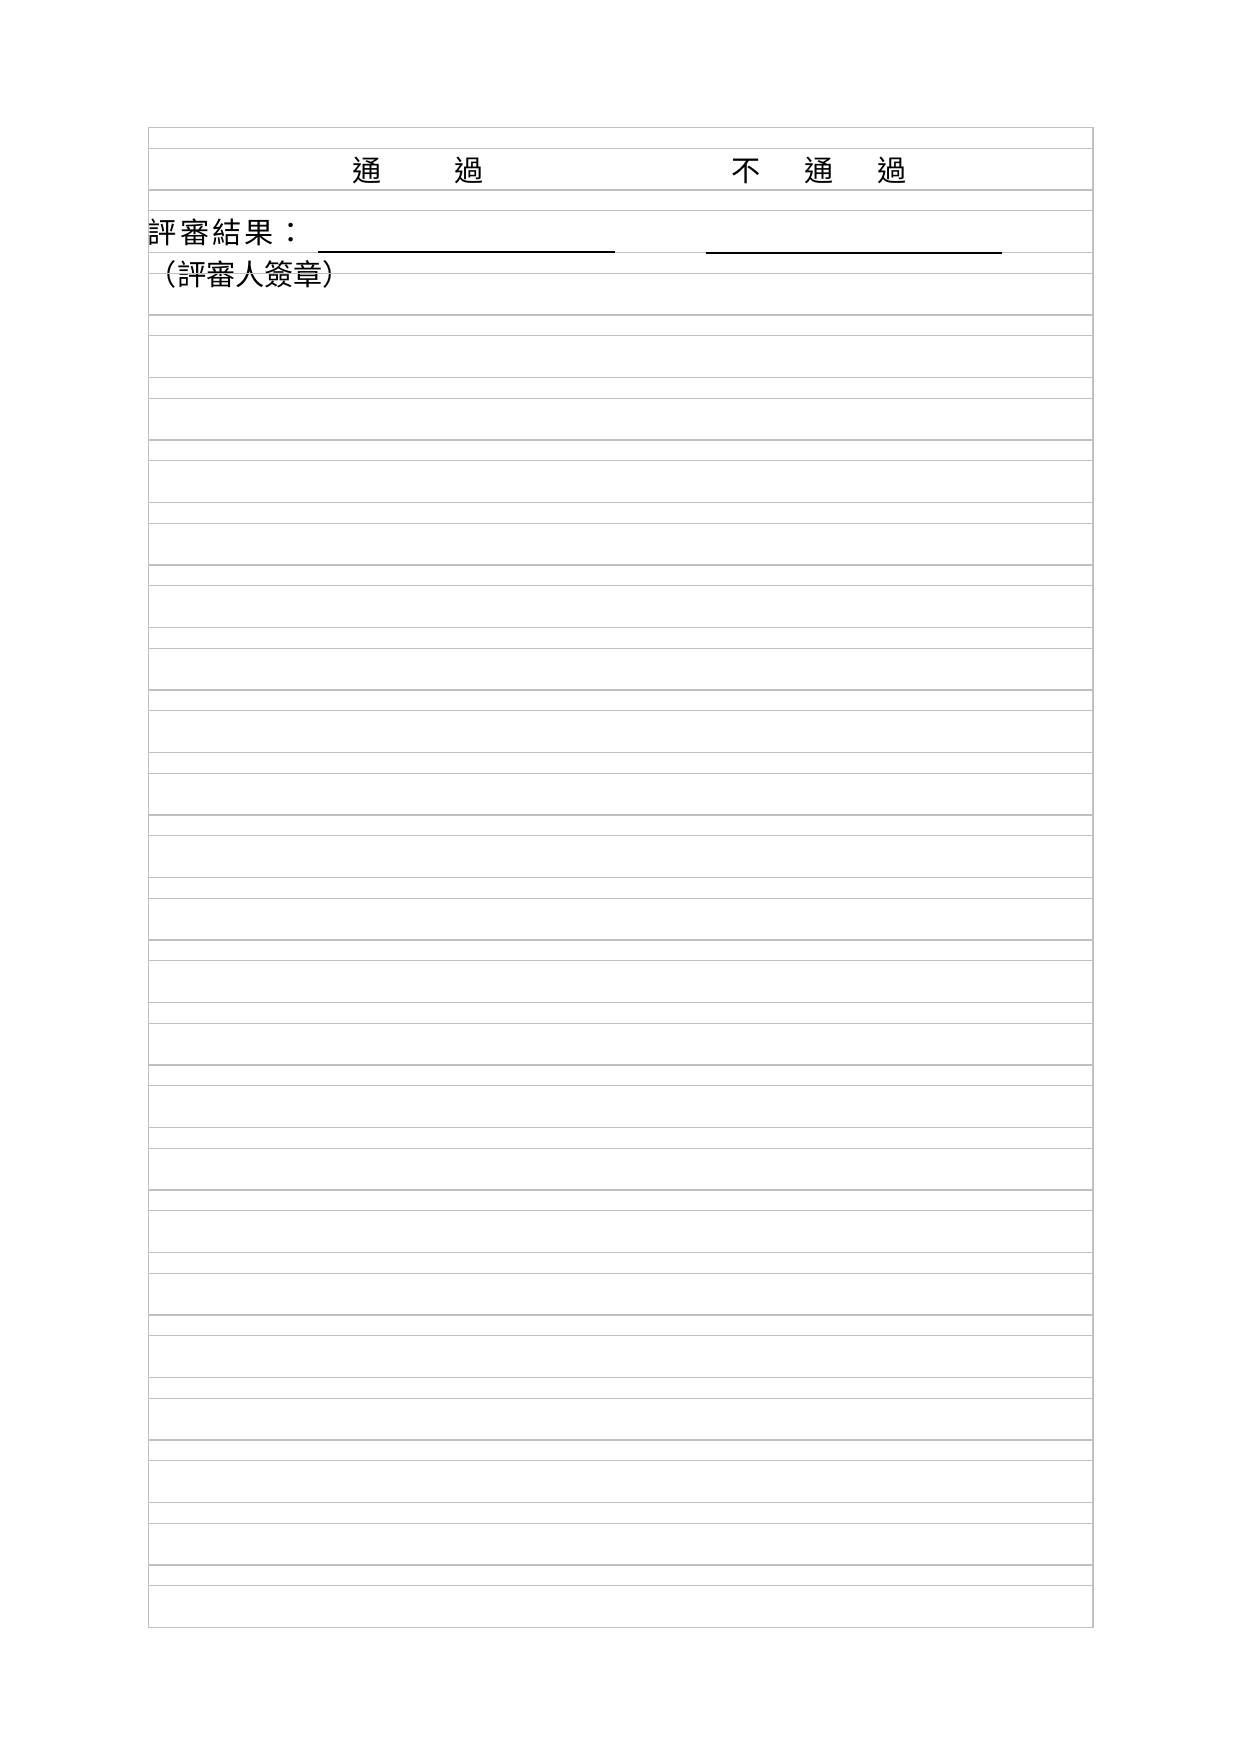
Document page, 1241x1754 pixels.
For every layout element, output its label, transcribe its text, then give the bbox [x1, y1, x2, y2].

text （評審人簽章） [1094, 252, 1146, 294]
text 通 過 不 通 過 [149, 149, 1092, 189]
text [149, 128, 1092, 148]
text （評審人簽章） [149, 253, 1092, 273]
text [149, 191, 1092, 210]
text （評審人簽章） [149, 274, 1092, 294]
text [1094, 189, 1146, 252]
text 評審結果： [149, 211, 1092, 252]
